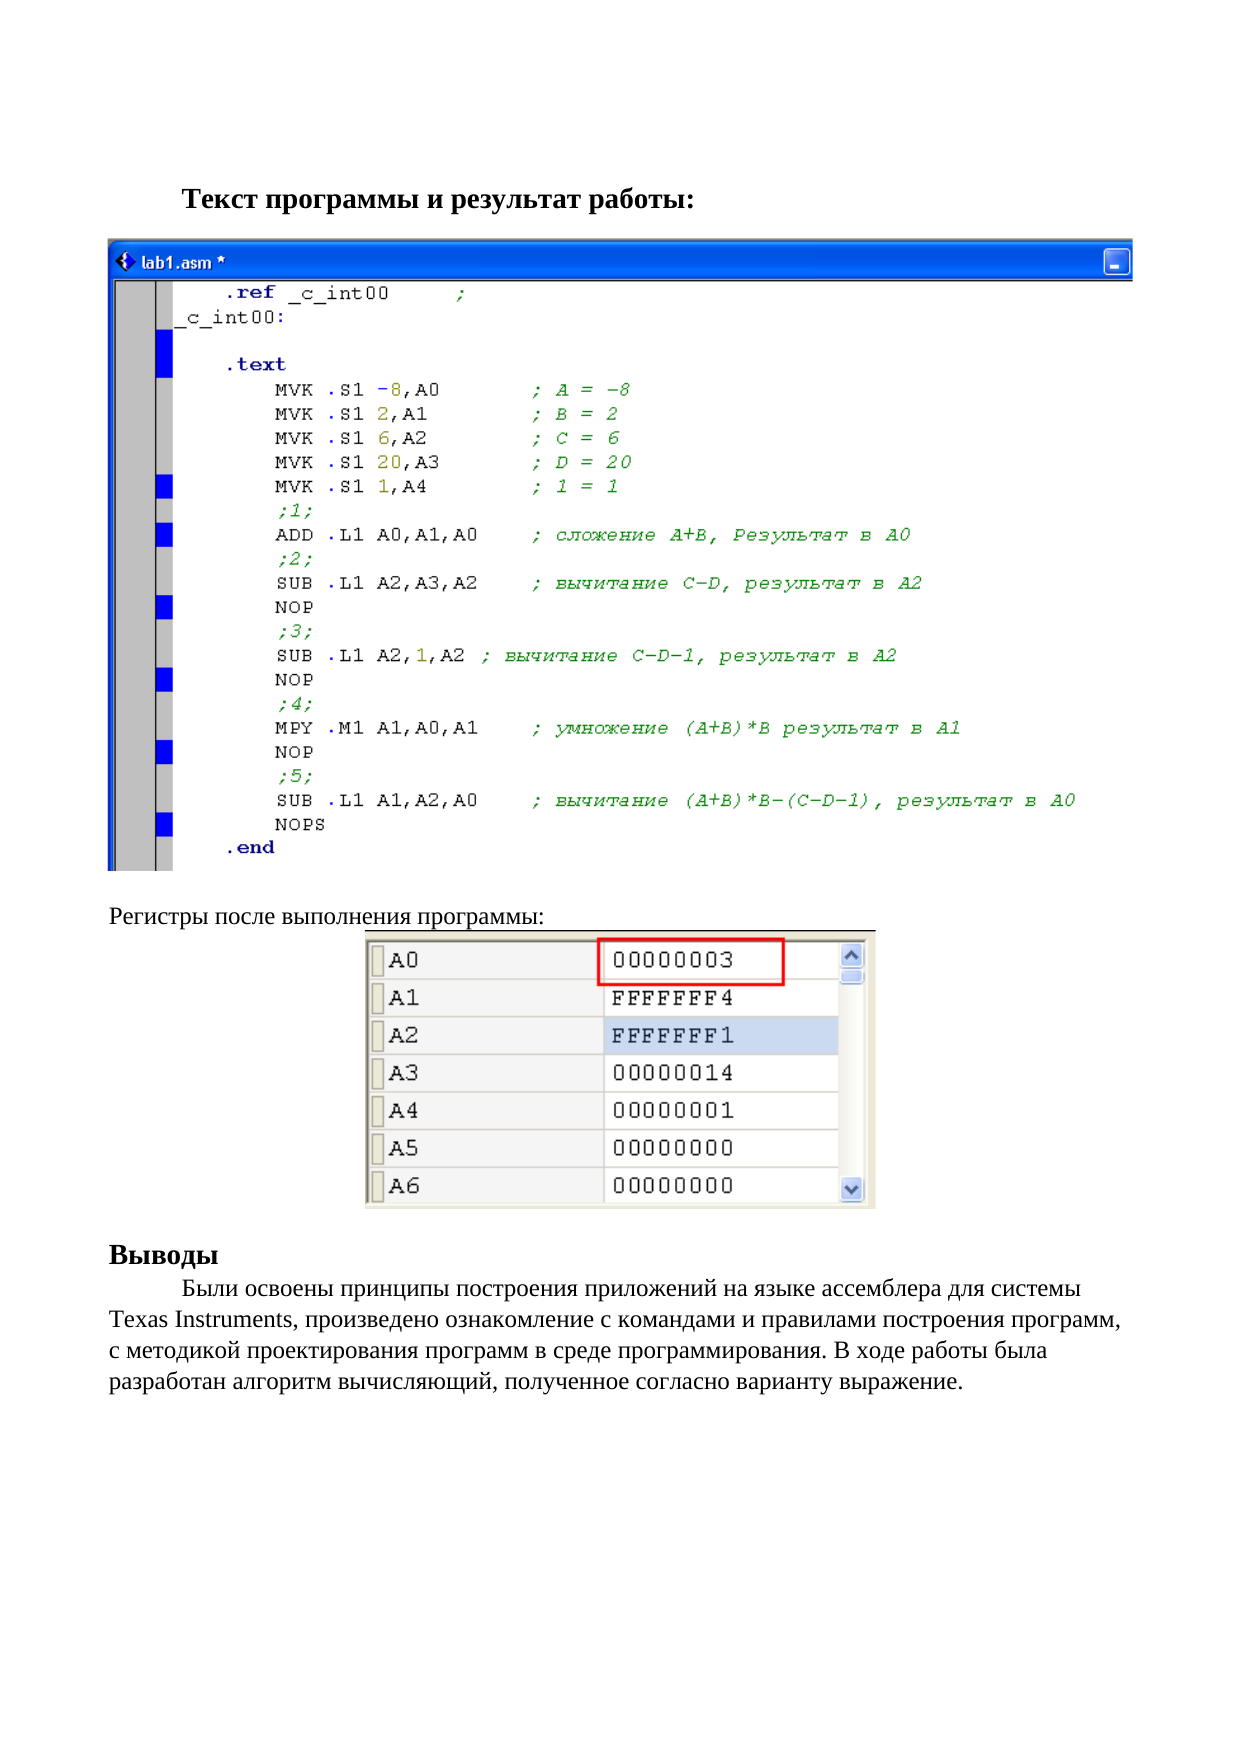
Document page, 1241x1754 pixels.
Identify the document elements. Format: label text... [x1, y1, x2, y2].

text Выводы [108, 1240, 1134, 1271]
picture [107, 238, 1133, 871]
text Текст программы и результат работы: [108, 183, 1134, 215]
text Регистры после выполнения программы: [108, 899, 1134, 930]
text Были освоены принципы построения приложений на языке ассемблера для системы Texas Instruments, произведено ознакомление с командами и правилами построения программ, с методикой проектирования программ в среде программирования. В ходе работы была разработан алгоритм вычисляющий, полученное согласно варианту выражение. [108, 1271, 1134, 1396]
picture [364, 930, 876, 1209]
